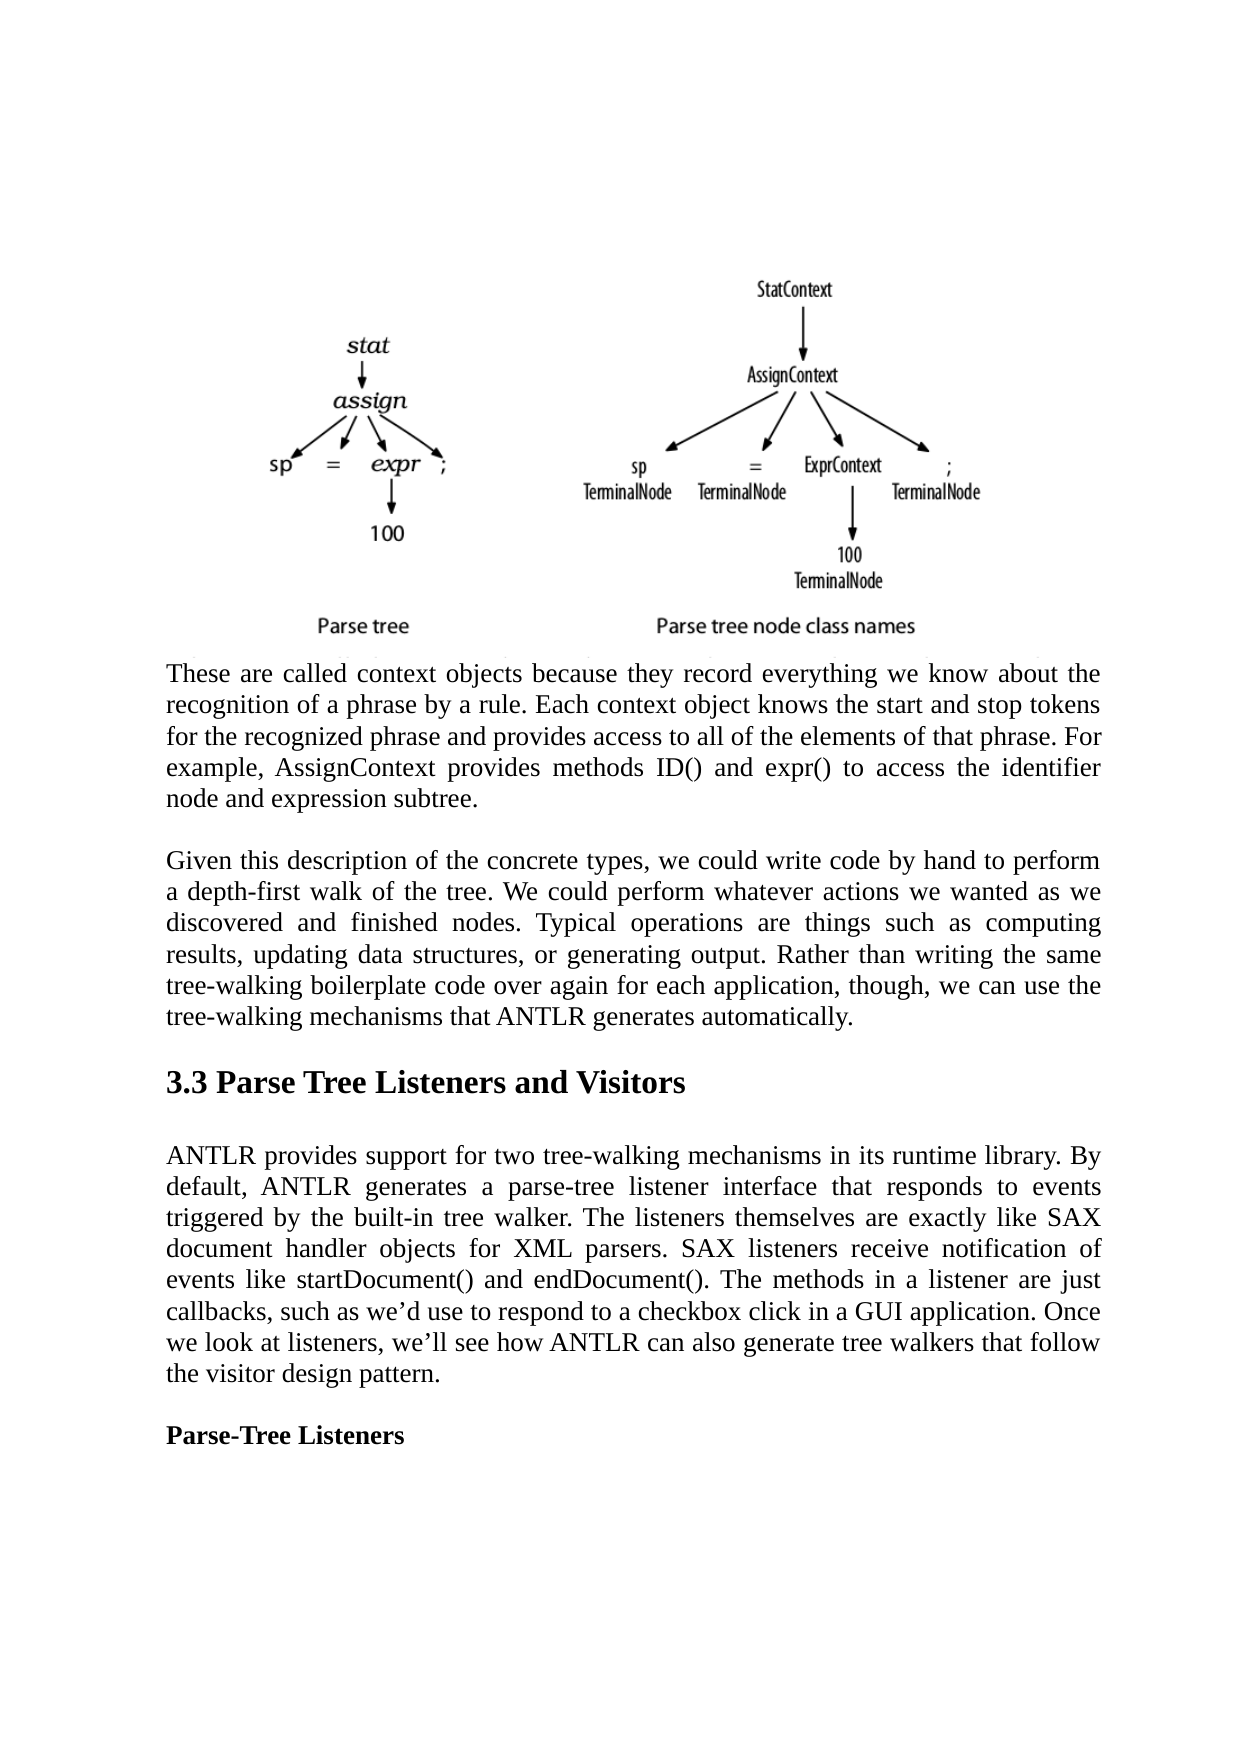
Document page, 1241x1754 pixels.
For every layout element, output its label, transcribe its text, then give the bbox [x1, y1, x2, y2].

text These are called context objects because they record everything we know about the recognition of a phrase by a rule. Each context object knows the start and stop tokens for the recognized phrase and provides access to all of the elements of that phrase. For example, AssignContext provides methods ID() and expr() to access the identifier node and expression subtree. [166, 253, 1103, 813]
text Parse-Tree Listeners [166, 1419, 1103, 1450]
text Given this description of the concrete types, we could write code by hand to perform a depth-first walk of the tree. We could perform whatever actions we wanted as we discovered and finished nodes. Typical operations are things such as computing results, updating data structures, or generating output. Rather than writing the same tree-walking boilerplate code over again for each application, though, we can use the tree-walking mechanisms that ANTLR generates automatically. [166, 844, 1103, 1031]
text 3.3 Parse Tree Listeners and Visitors [166, 1062, 1103, 1101]
picture [175, 253, 1112, 658]
text ANTLR provides support for two tree-walking mechanisms in its runtime library. By default, ANTLR generates a parse-tree listener interface that responds to events triggered by the built-in tree walker. The listeners themselves are exactly like SAX document handler objects for XML parsers. SAX listeners receive notification of events like startDocument() and endDocument(). The methods in a listener are just callbacks, such as we’d use to respond to a checkbox click in a GUI application. Once we look at listeners, we’ll see how ANTLR can also generate tree walkers that follow the visitor design pattern. [166, 1139, 1103, 1388]
